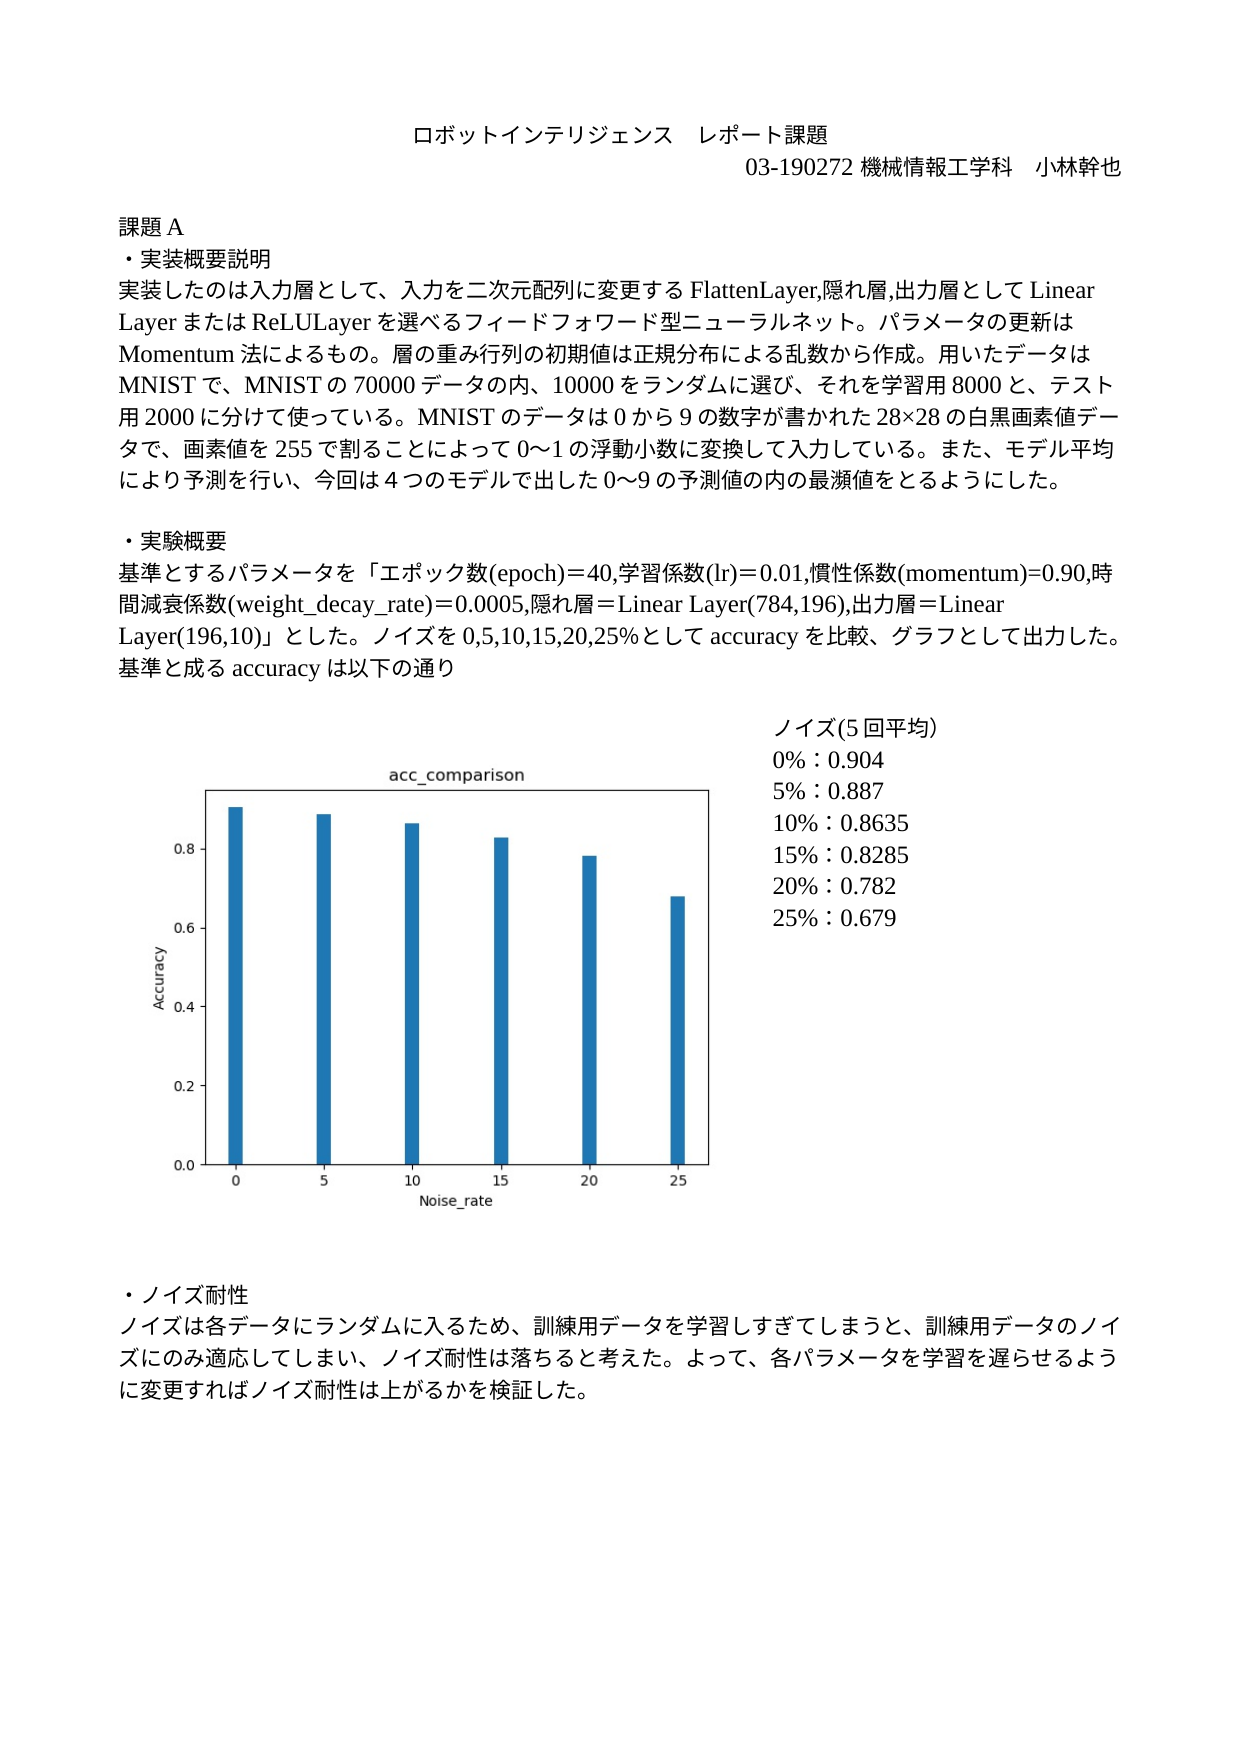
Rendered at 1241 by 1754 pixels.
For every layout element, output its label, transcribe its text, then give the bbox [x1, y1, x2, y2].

text ・実装概要説明 [118, 242, 1122, 273]
text [118, 743, 124, 774]
text ノイズ(5回平均） [118, 711, 1122, 743]
text 基準と成るaccuracyは以下の通り [118, 651, 1122, 682]
text 03-190272 機械情報工学科 小林幹也 [118, 150, 1122, 181]
picture [124, 731, 773, 1218]
text ・ノイズ耐性 [118, 1278, 1122, 1309]
text 10%：0.8635 [773, 806, 1122, 838]
text 実装したのは入力層として、入力を二次元配列に変更するFlattenLayer,隠れ層,出力層としてLinear LayerまたはReLULayerを選べるフィードフォワード型ニューラルネット。パラメータの更新はMomentum法によるもの。層の重み行列の初期値は正規分布による乱数から作成。用いたデータはMNISTで、MNISTの70000データの内、10000をランダムに選び、それを学習用8000と、テスト用2000に分けて使っている。MNISTのデータは0から9の数字が書かれた28×28の白黒画素値データで、画素値を255で割ることによって0〜1の浮動小数に変換して入力している。また、モデル平均により予測を行い、今回は４つのモデルで出した0〜9の予測値の内の最瀕値をとるようにした。 [118, 273, 1122, 495]
text ロボットインテリジェンス レポート課題 [118, 118, 1122, 150]
text ノイズは各データにランダムに入るため、訓練用データを学習しすぎてしまうと、訓練用データのノイズにのみ適応してしまい、ノイズ耐性は落ちると考えた。よって、各パラメータを学習を遅らせるように変更すればノイズ耐性は上がるかを検証した。 [118, 1309, 1122, 1404]
text [118, 901, 124, 933]
text 5%：0.887 [773, 774, 1122, 806]
text 課題A [118, 210, 1122, 242]
text 基準とするパラメータを「エポック数(epoch)＝40,学習係数(lr)＝0.01,慣性係数(momentum)=0.90,時間減衰係数(weight_decay_rate)＝0.0005,隠れ層＝Linear Layer(784,196),出力層＝Linear Layer(196,10)」とした。ノイズを0,5,10,15,20,25％としてaccuracyを比較、グラフとして出力した。 [118, 556, 1122, 651]
text 0%：0.904 [773, 743, 1122, 774]
text 25%：0.679 [773, 901, 1122, 933]
text [118, 869, 124, 901]
text 15%：0.8285 [773, 838, 1122, 869]
text 20%：0.782 [773, 869, 1122, 901]
text ・実験概要 [118, 524, 1122, 556]
text [118, 774, 124, 806]
